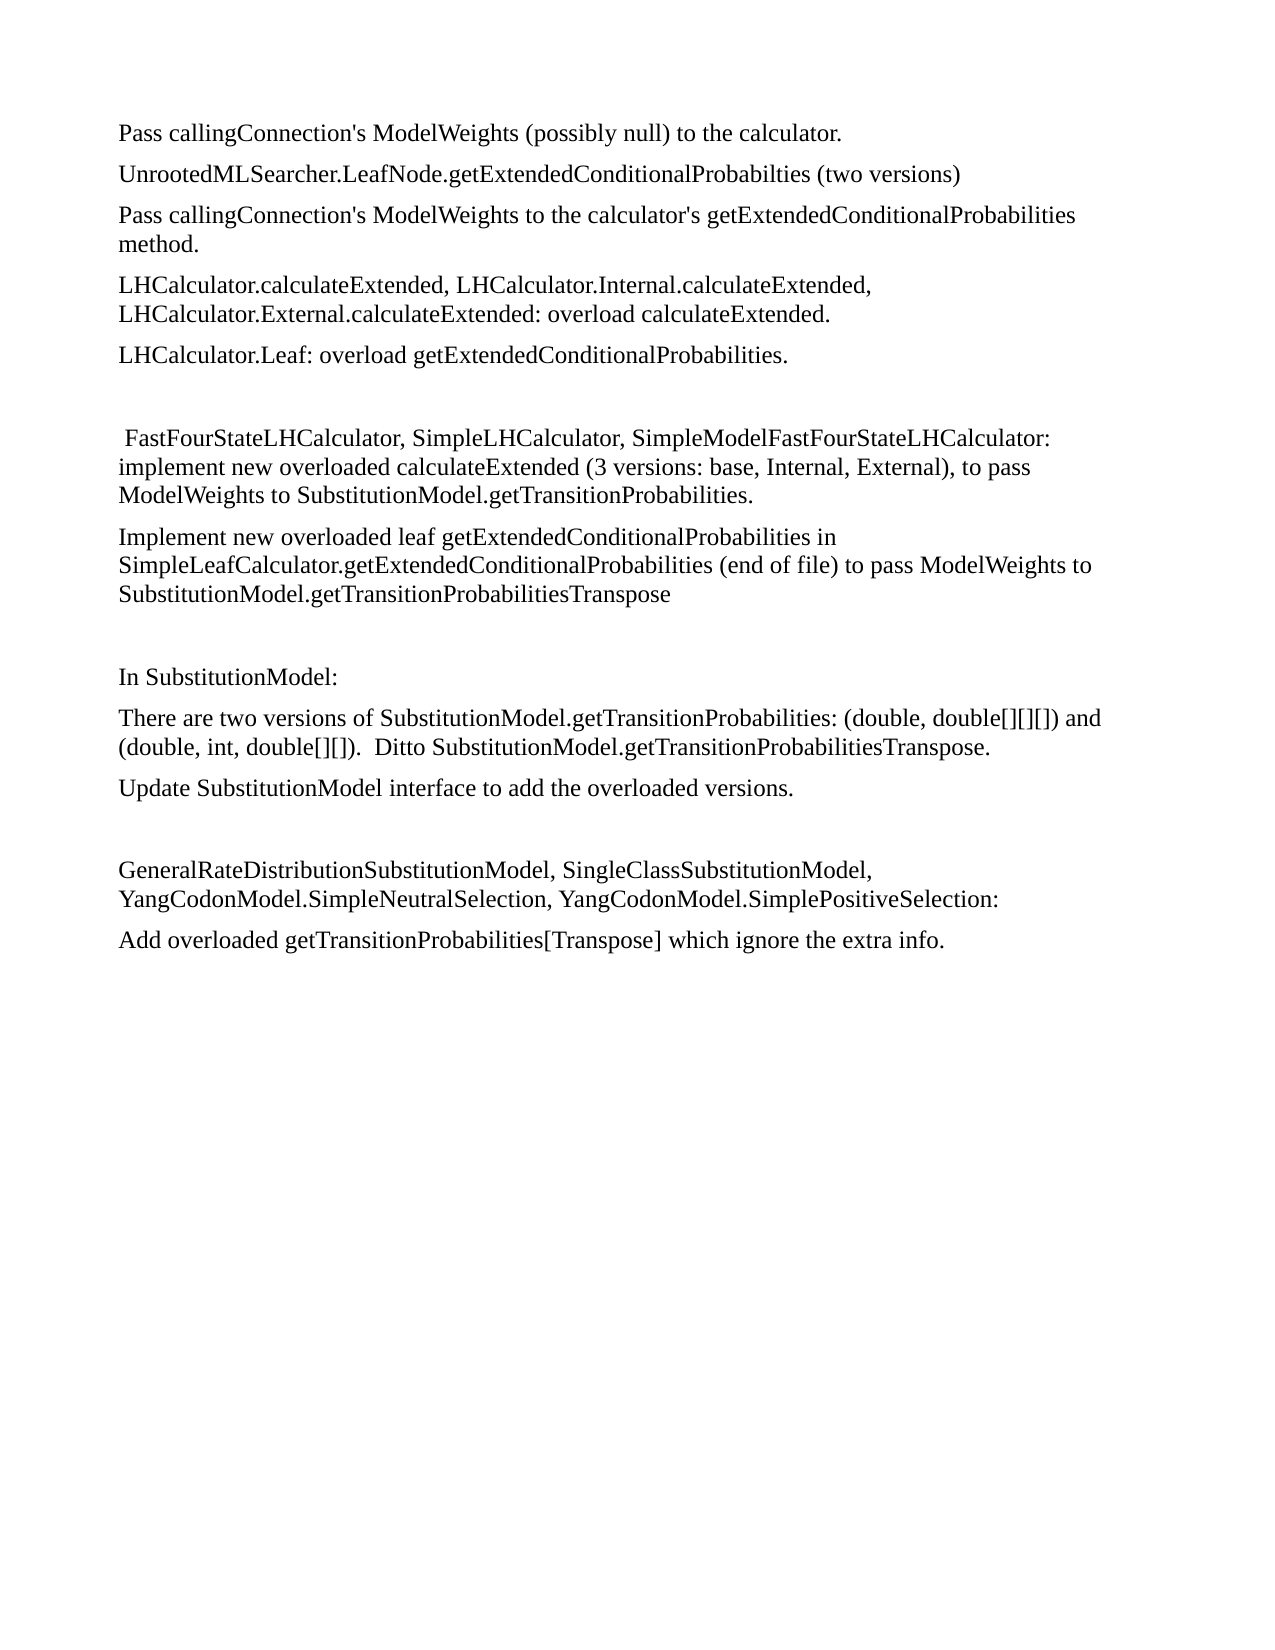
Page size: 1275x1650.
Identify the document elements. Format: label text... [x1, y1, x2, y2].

text Implement new overloaded leaf getExtendedConditionalProbabilities in SimpleLeafCalculator.getExtendedConditionalProbabilities (end of file) to pass ModelWeights to SubstitutionModel.getTransitionProbabilitiesTranspose [118, 522, 1157, 608]
text LHCalculator.calculateExtended, LHCalculator.Internal.calculateExtended, LHCalculator.External.calculateExtended: overload calculateExtended. [118, 271, 1157, 328]
text Pass callingConnection's ModelWeights (possibly null) to the calculator. [118, 118, 1157, 147]
text There are two versions of SubstitutionModel.getTransitionProbabilities: (double, double[][][]) and (double, int, double[][]). Ditto SubstitutionModel.getTransitionProbabilitiesTranspose. [118, 703, 1157, 761]
text GeneralRateDistributionSubstitutionModel, SingleClassSubstitutionModel, YangCodonModel.SimpleNeutralSelection, YangCodonModel.SimplePositiveSelection: [118, 856, 1157, 913]
text Update SubstitutionModel interface to add the overloaded versions. [118, 773, 1157, 802]
text UnrootedMLSearcher.LeafNode.getExtendedConditionalProbabilties (two versions) [118, 159, 1157, 188]
text In SubstitutionModel: [118, 662, 1157, 691]
text Pass callingConnection's ModelWeights to the calculator's getExtendedConditionalProbabilities method. [118, 201, 1157, 258]
text Add overloaded getTransitionProbabilities[Transpose] which ignore the extra info. [118, 926, 1157, 954]
text LHCalculator.Leaf: overload getExtendedConditionalProbabilities. [118, 341, 1157, 369]
text FastFourStateLHCalculator, SimpleLHCalculator, SimpleModelFastFourStateLHCalculator: implement new overloaded calculateExtended (3 versions: base, Internal, External), to pass ModelWeights to SubstitutionModel.getTransitionProbabilities. [118, 423, 1157, 509]
